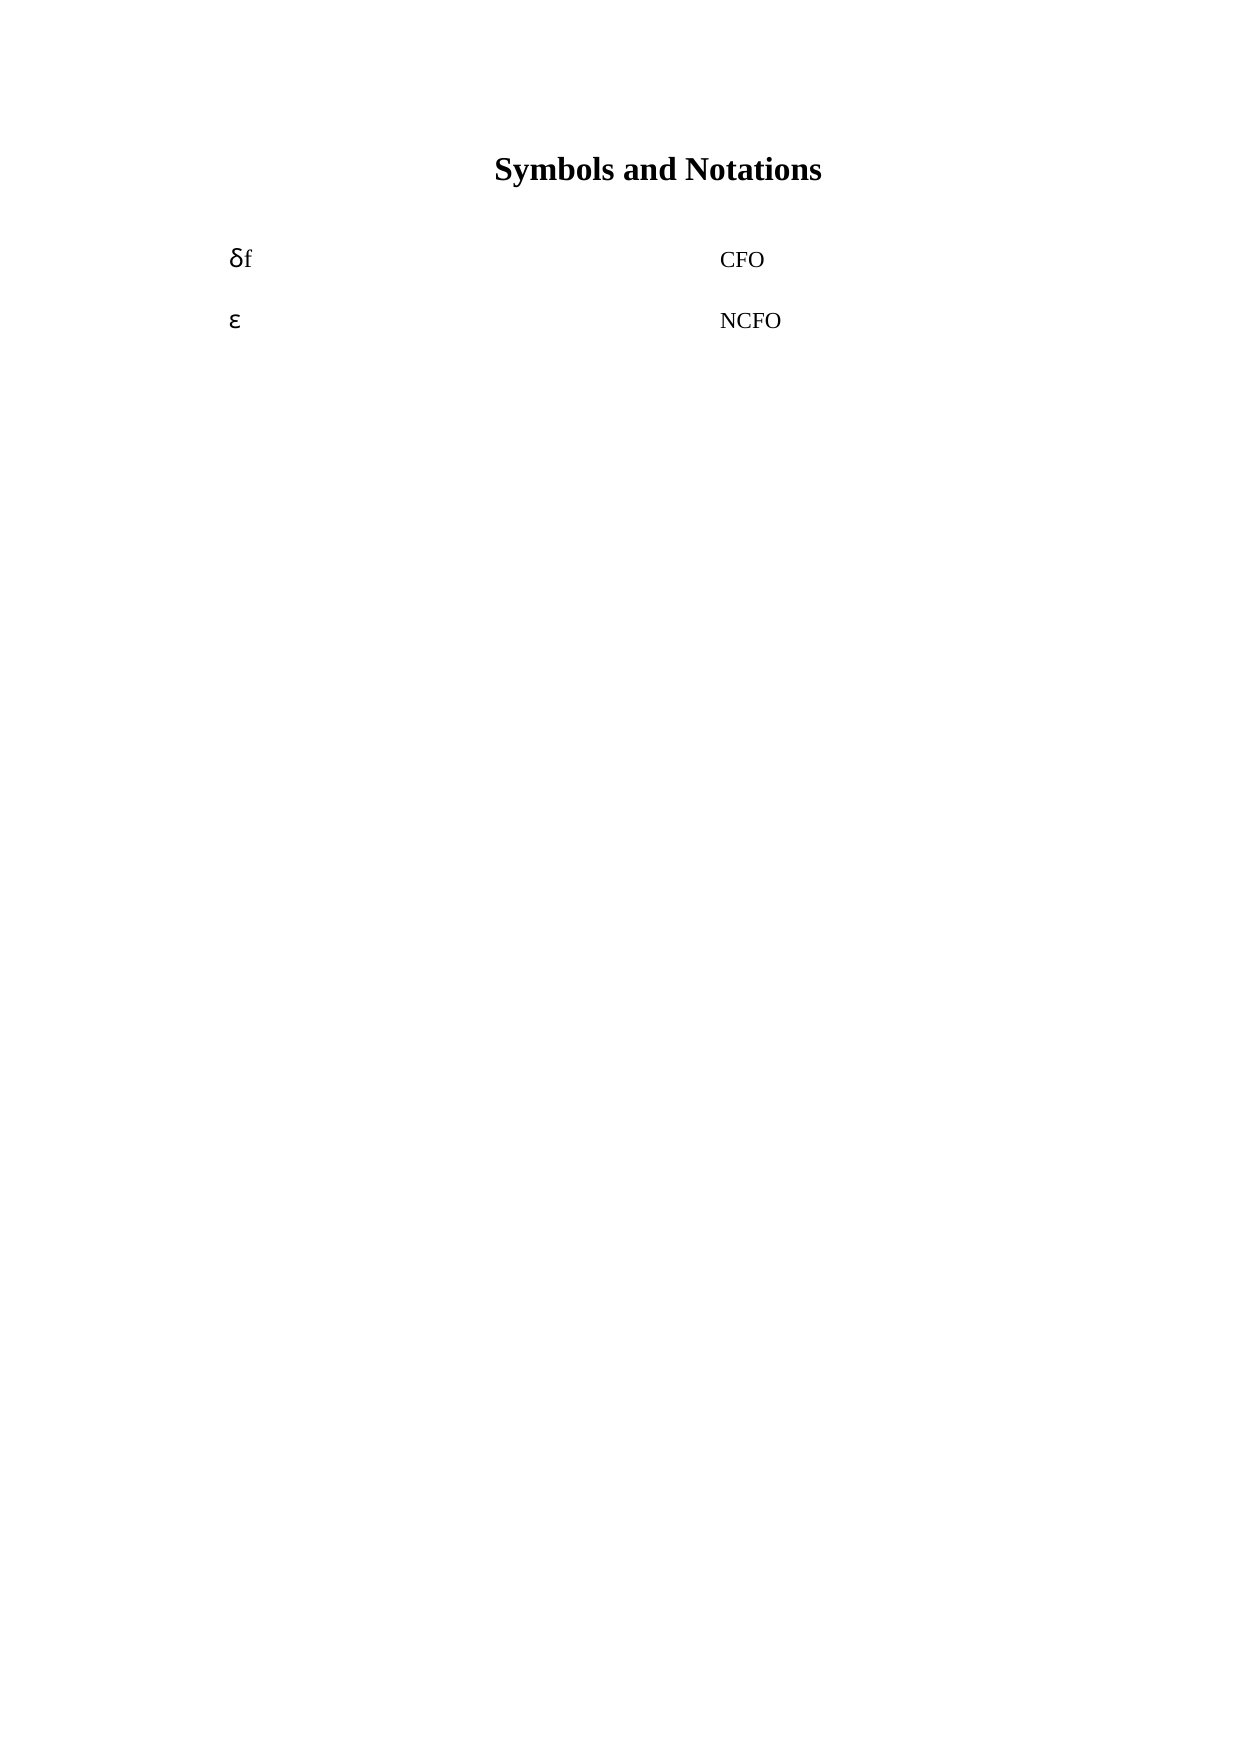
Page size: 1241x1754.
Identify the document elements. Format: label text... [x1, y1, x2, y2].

text ε NCFO [228, 292, 1103, 343]
text δf CFO [228, 231, 1103, 282]
subtitle Symbols and Notations [213, 149, 1103, 188]
